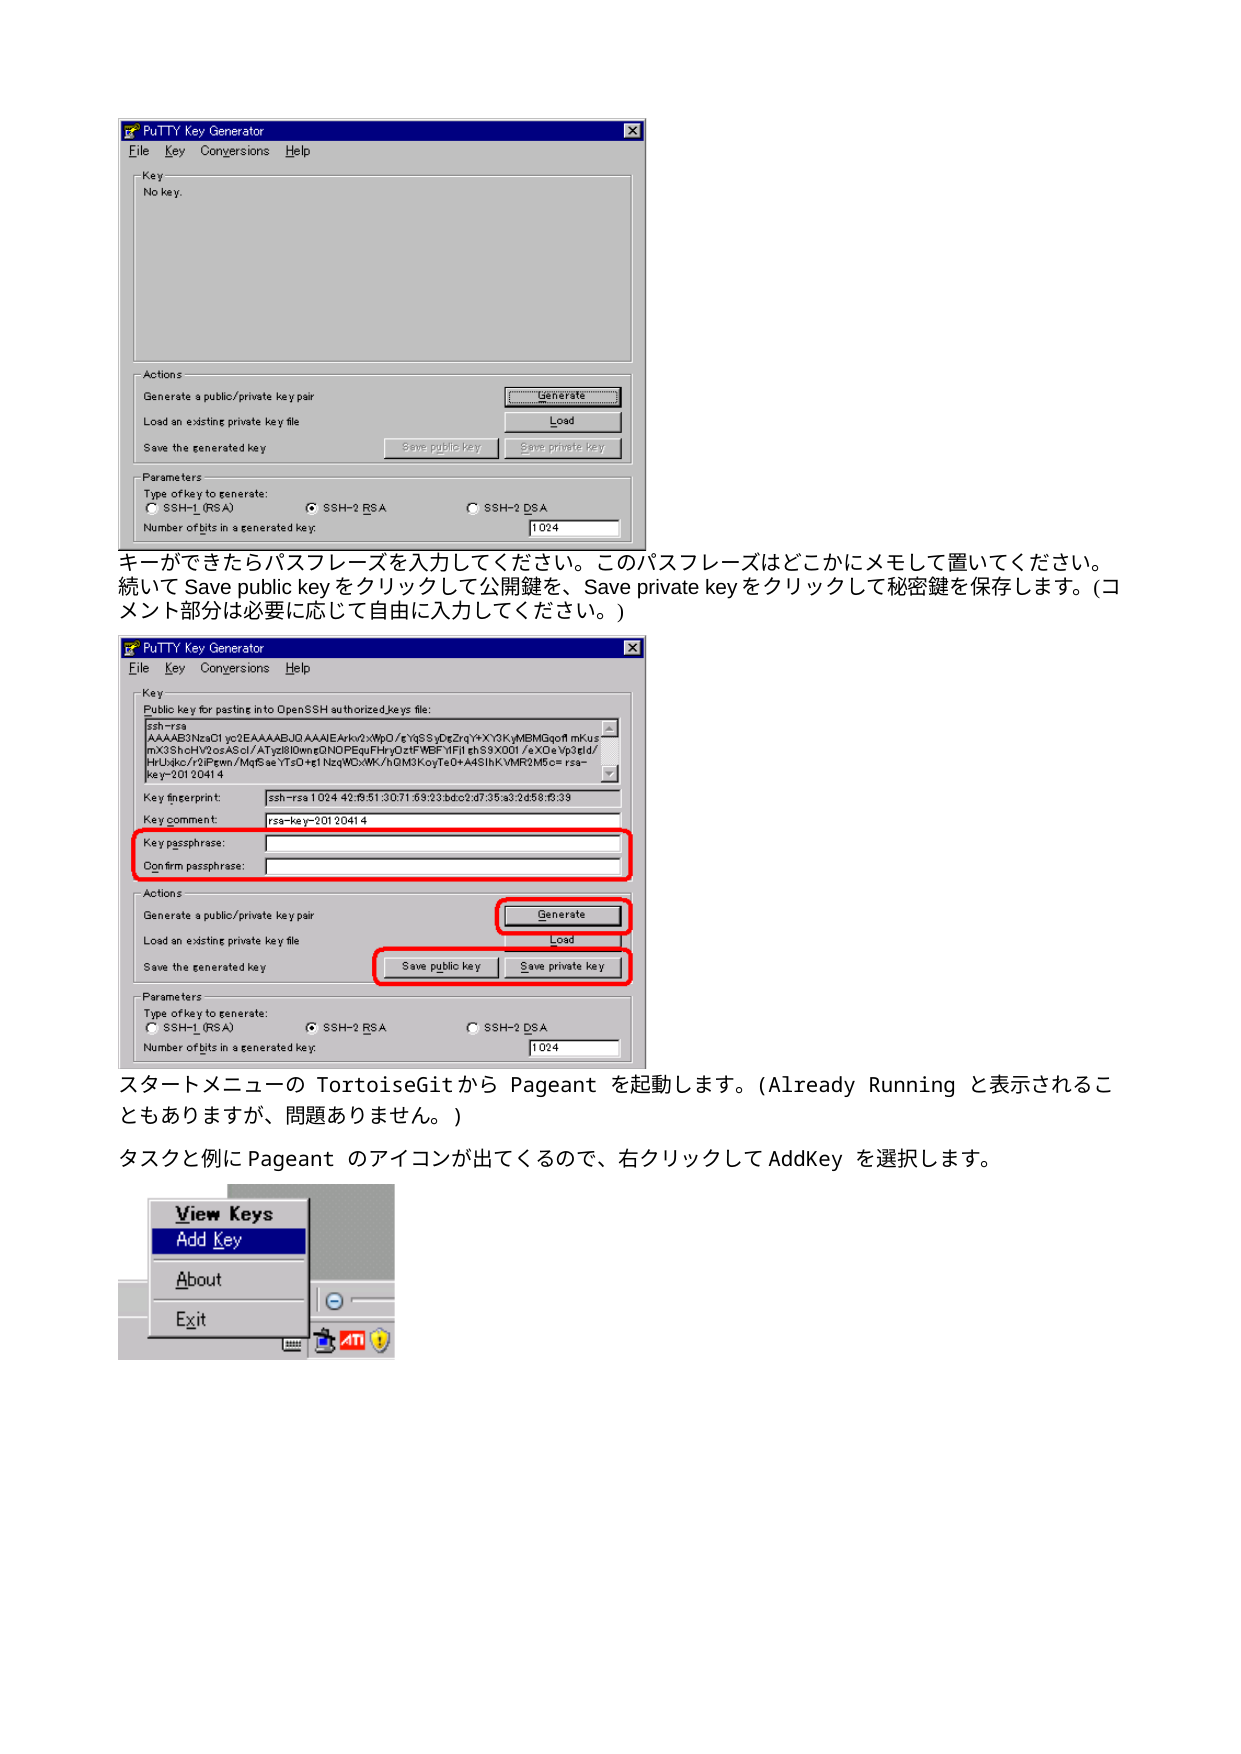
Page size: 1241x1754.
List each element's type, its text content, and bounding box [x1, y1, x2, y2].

text キーができたらパスフレーズを入力してください。このパスフレーズはどこかにメモして置いてください。 続いてSave public keyをクリックして公開鍵を、Save private keyをクリックして秘密鍵を保存します。(コメント部分は必要に応じて自由に入力してください。) [118, 118, 1122, 623]
text スタートメニューの TortoiseGitから Pageant を起動します。(Already Running と表示されることもありますが、問題ありません。) [118, 636, 1122, 1129]
picture [118, 118, 647, 551]
text タスクと例にPageant のアイコンが出てくるので、右クリックしてAddKey を選択します。 [118, 1142, 1122, 1172]
